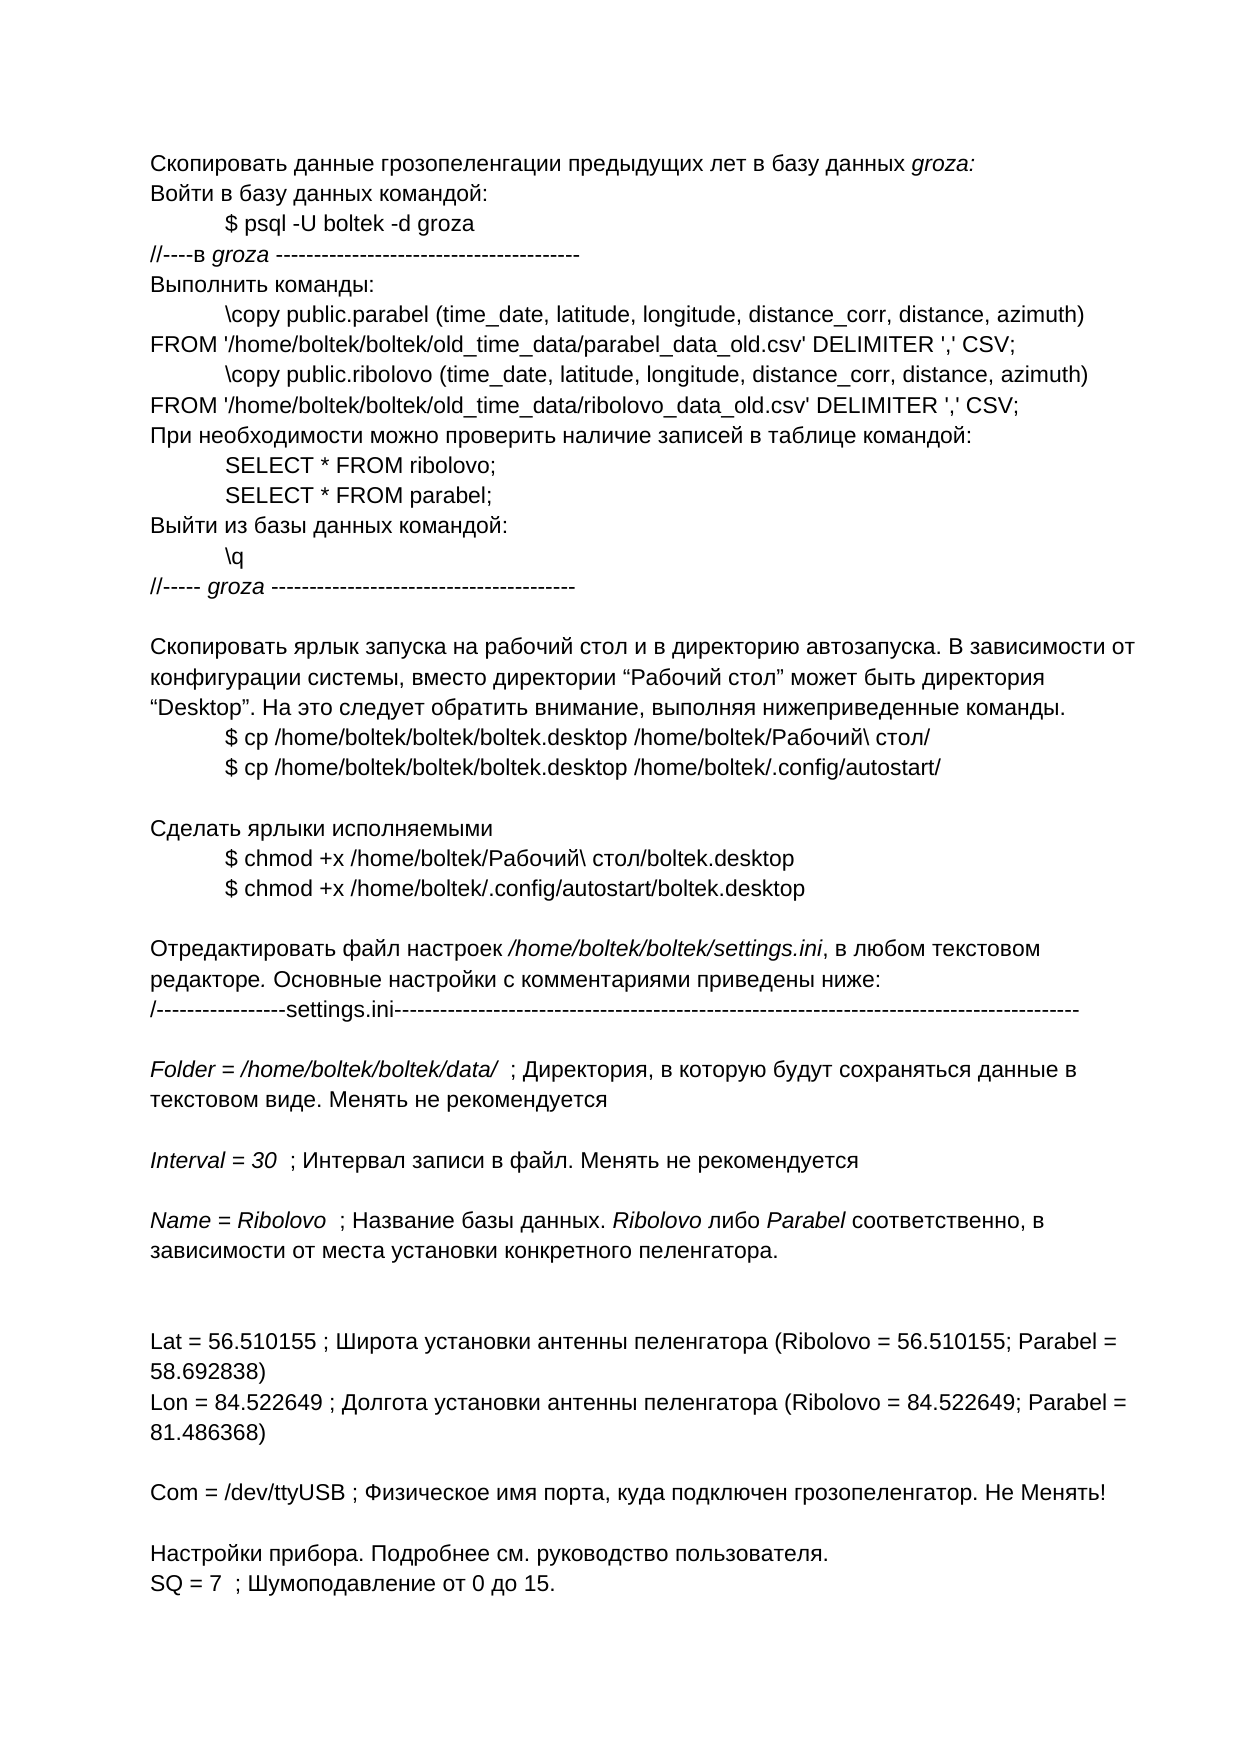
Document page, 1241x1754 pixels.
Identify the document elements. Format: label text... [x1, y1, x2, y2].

text При необходимости можно проверить наличие записей в таблице командой: [150, 422, 1137, 448]
text Выйти из базы данных командой: [150, 512, 1137, 539]
text Настройки прибора. Подробнее см. руководство пользователя. [150, 1539, 1137, 1566]
text Lon = 84.522649 ; Долгота установки антенны пеленгатора (Ribolovo = 84.522649; Parabel = 81.486368) [150, 1388, 1137, 1445]
text Войти в базу данных командой: [150, 180, 1137, 207]
text Скопировать ярлык запуска на рабочий стол и в директорию автозапуска. В зависимости от конфигурации системы, вместо директории “Рабочий стол” может быть директория “Desktop”. На это следует обратить внимание, выполняя нижеприведенные команды. [150, 633, 1137, 720]
text $ chmod +x /home/boltek/.config/autostart/boltek.desktop [150, 875, 1137, 901]
text Lat = 56.510155 ; Широта установки антенны пеленгатора (Ribolovo = 56.510155; Parabel = 58.692838) [150, 1328, 1137, 1385]
text $ cp /home/boltek/boltek/boltek.desktop /home/boltek/.config/autostart/ [150, 754, 1137, 781]
text \copy public.parabel (time_date, latitude, longitude, distance_corr, distance, azimuth) FROM '/home/boltek/boltek/old_time_data/parabel_data_old.csv' DELIMITER ',' CSV; [150, 301, 1137, 358]
text Сделать ярлыки исполняемыми [150, 814, 1137, 841]
text \q [150, 543, 1137, 569]
text Com = /dev/ttyUSB ; Физическое имя порта, куда подключен грозопеленгатор. Не Менять! [150, 1479, 1137, 1506]
text $ cp /home/boltek/boltek/boltek.desktop /home/boltek/Рабочий\ стол/ [150, 724, 1137, 750]
text $ chmod +x /home/boltek/Рабочий\ стол/boltek.desktop [150, 845, 1137, 871]
text \copy public.ribolovo (time_date, latitude, longitude, distance_corr, distance, azimuth) FROM '/home/boltek/boltek/old_time_data/ribolovo_data_old.csv' DELIMITER ',' CSV; [150, 361, 1137, 418]
text Interval = 30 ; Интервал записи в файл. Менять не рекомендуется [150, 1147, 1137, 1173]
text SELECT * FROM ribolovo; [150, 452, 1137, 478]
text Отредактировать файл настроек /home/boltek/boltek/settings.ini, в любом текстовом редакторе. Основные настройки с комментариями приведены ниже: [150, 935, 1137, 992]
text Folder = /home/boltek/boltek/data/ ; Директория, в которую будут сохраняться данные в текстовом виде. Менять не рекомендуется [150, 1056, 1137, 1113]
text SQ = 7 ; Шумоподавление от 0 до 15. [150, 1570, 1137, 1596]
text SELECT * FROM parabel; [150, 482, 1137, 509]
text //----в groza ---------------------------------------- [150, 241, 1137, 267]
text /-----------------settings.ini------------------------------------------------------------------------------------------ [150, 996, 1137, 1022]
text Name = Ribolovo ; Название базы данных. Ribolovo либо Parabel соответственно, в зависимости от места установки конкретного пеленгатора. [150, 1207, 1137, 1264]
text Скопировать данные грозопеленгации предыдущих лет в базу данных groza: [150, 150, 1137, 176]
text Выполнить команды: [150, 271, 1137, 297]
text //----- groza ---------------------------------------- [150, 573, 1137, 599]
text $ psql -U boltek -d groza [150, 210, 1137, 237]
